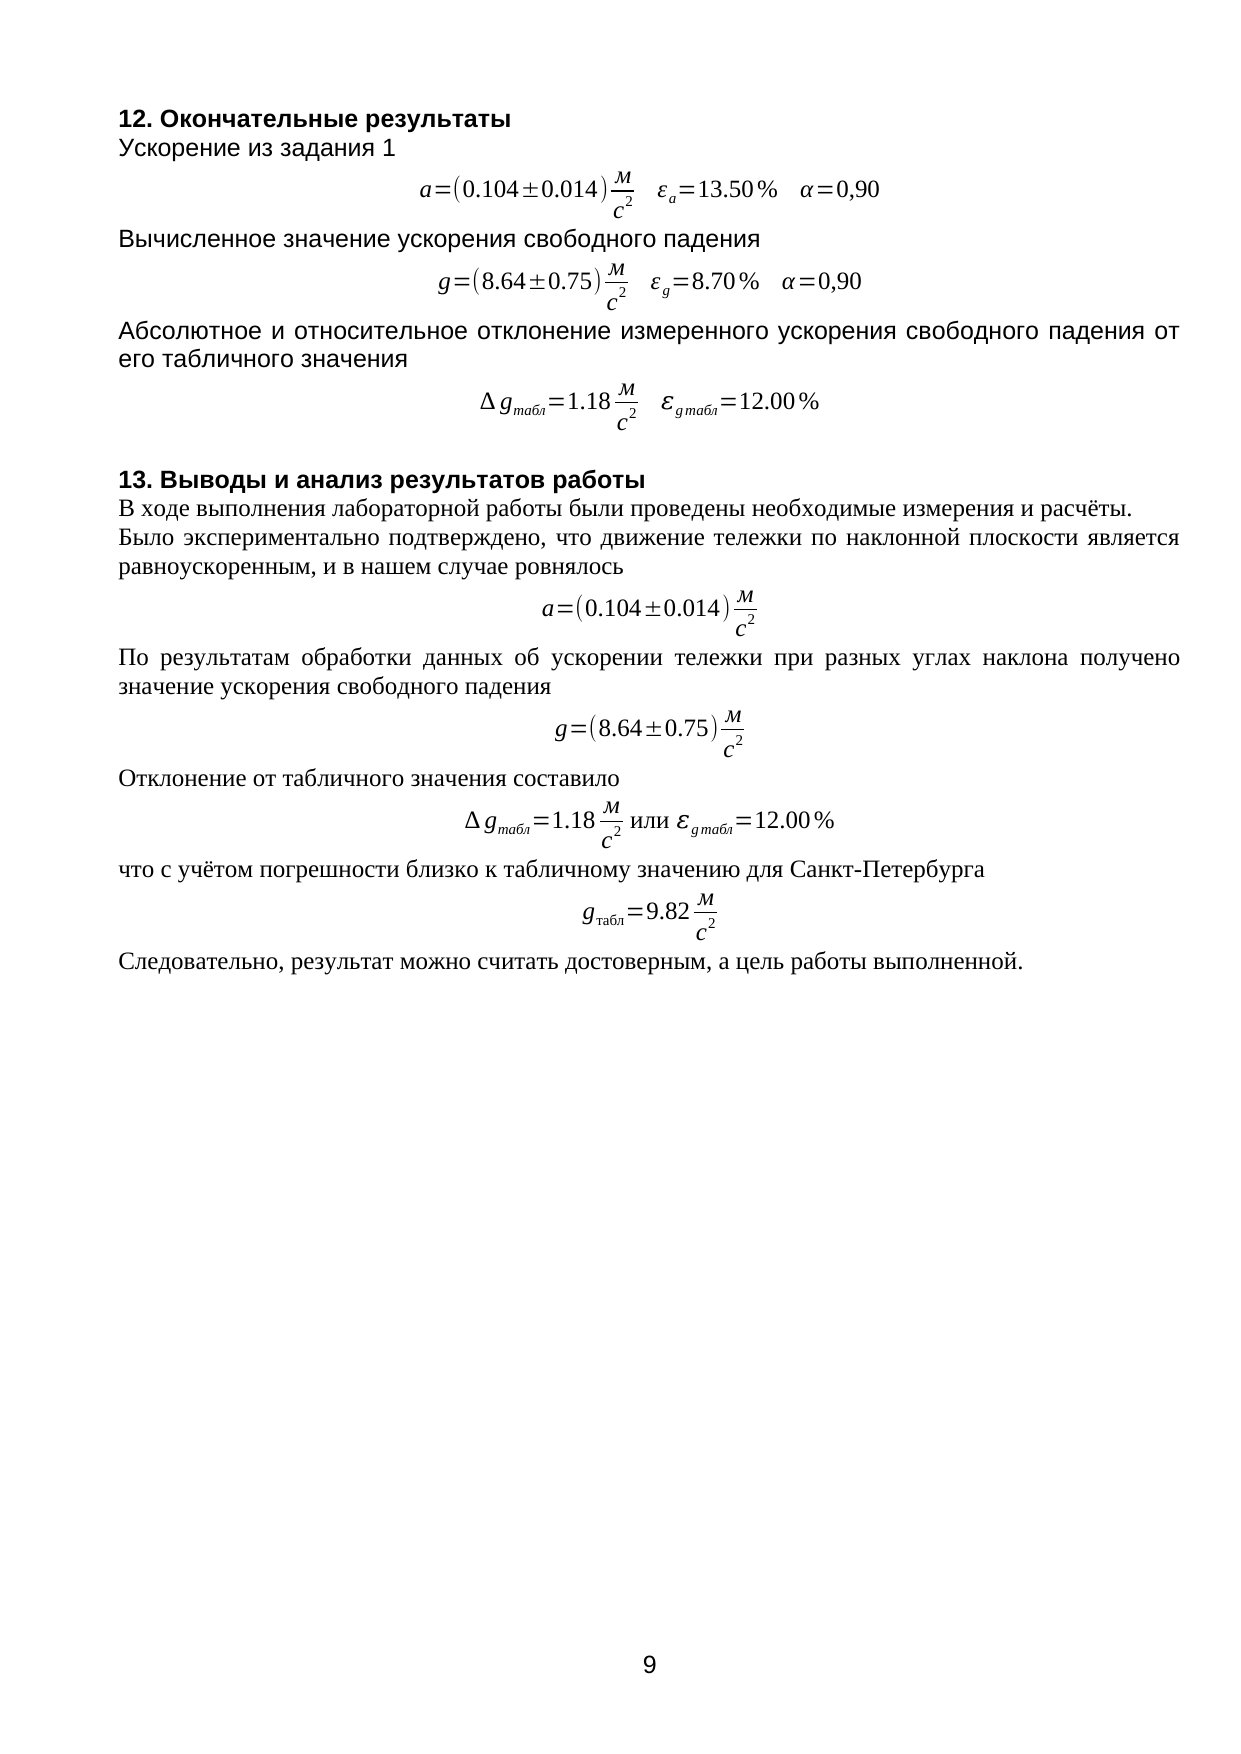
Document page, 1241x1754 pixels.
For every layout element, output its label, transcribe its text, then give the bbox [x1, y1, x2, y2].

text 13. Выводы и анализ результатов работы [118, 465, 1181, 493]
text Следовательно, результат можно считать достоверным, а цель работы выполненной. [118, 946, 1181, 975]
text Отклонение от табличного значения составило [118, 763, 1181, 792]
text Вычисленное значение ускорения свободного падения [118, 224, 1181, 253]
text или [118, 792, 1181, 854]
text Абсолютное и относительное отклонение измеренного ускорения свободного падения от его табличного значения [118, 316, 1181, 373]
text что с учётом погрешности близко к табличному значению для Санкт-Петербурга [118, 854, 1181, 883]
text Ускорение из задания 1 [118, 132, 1181, 161]
text По результатам обработки данных об ускорении тележки при разных углах наклона получено значение ускорения свободного падения [118, 642, 1181, 700]
text 12. Окончательные результаты [118, 104, 1181, 132]
text В ходе выполнения лабораторной работы были проведены необходимые измерения и расчёты. [118, 493, 1181, 522]
text Было экспериментально подтверждено, что движение тележки по наклонной плоскости является равноускоренным, и в нашем случае ровнялось [118, 522, 1181, 580]
